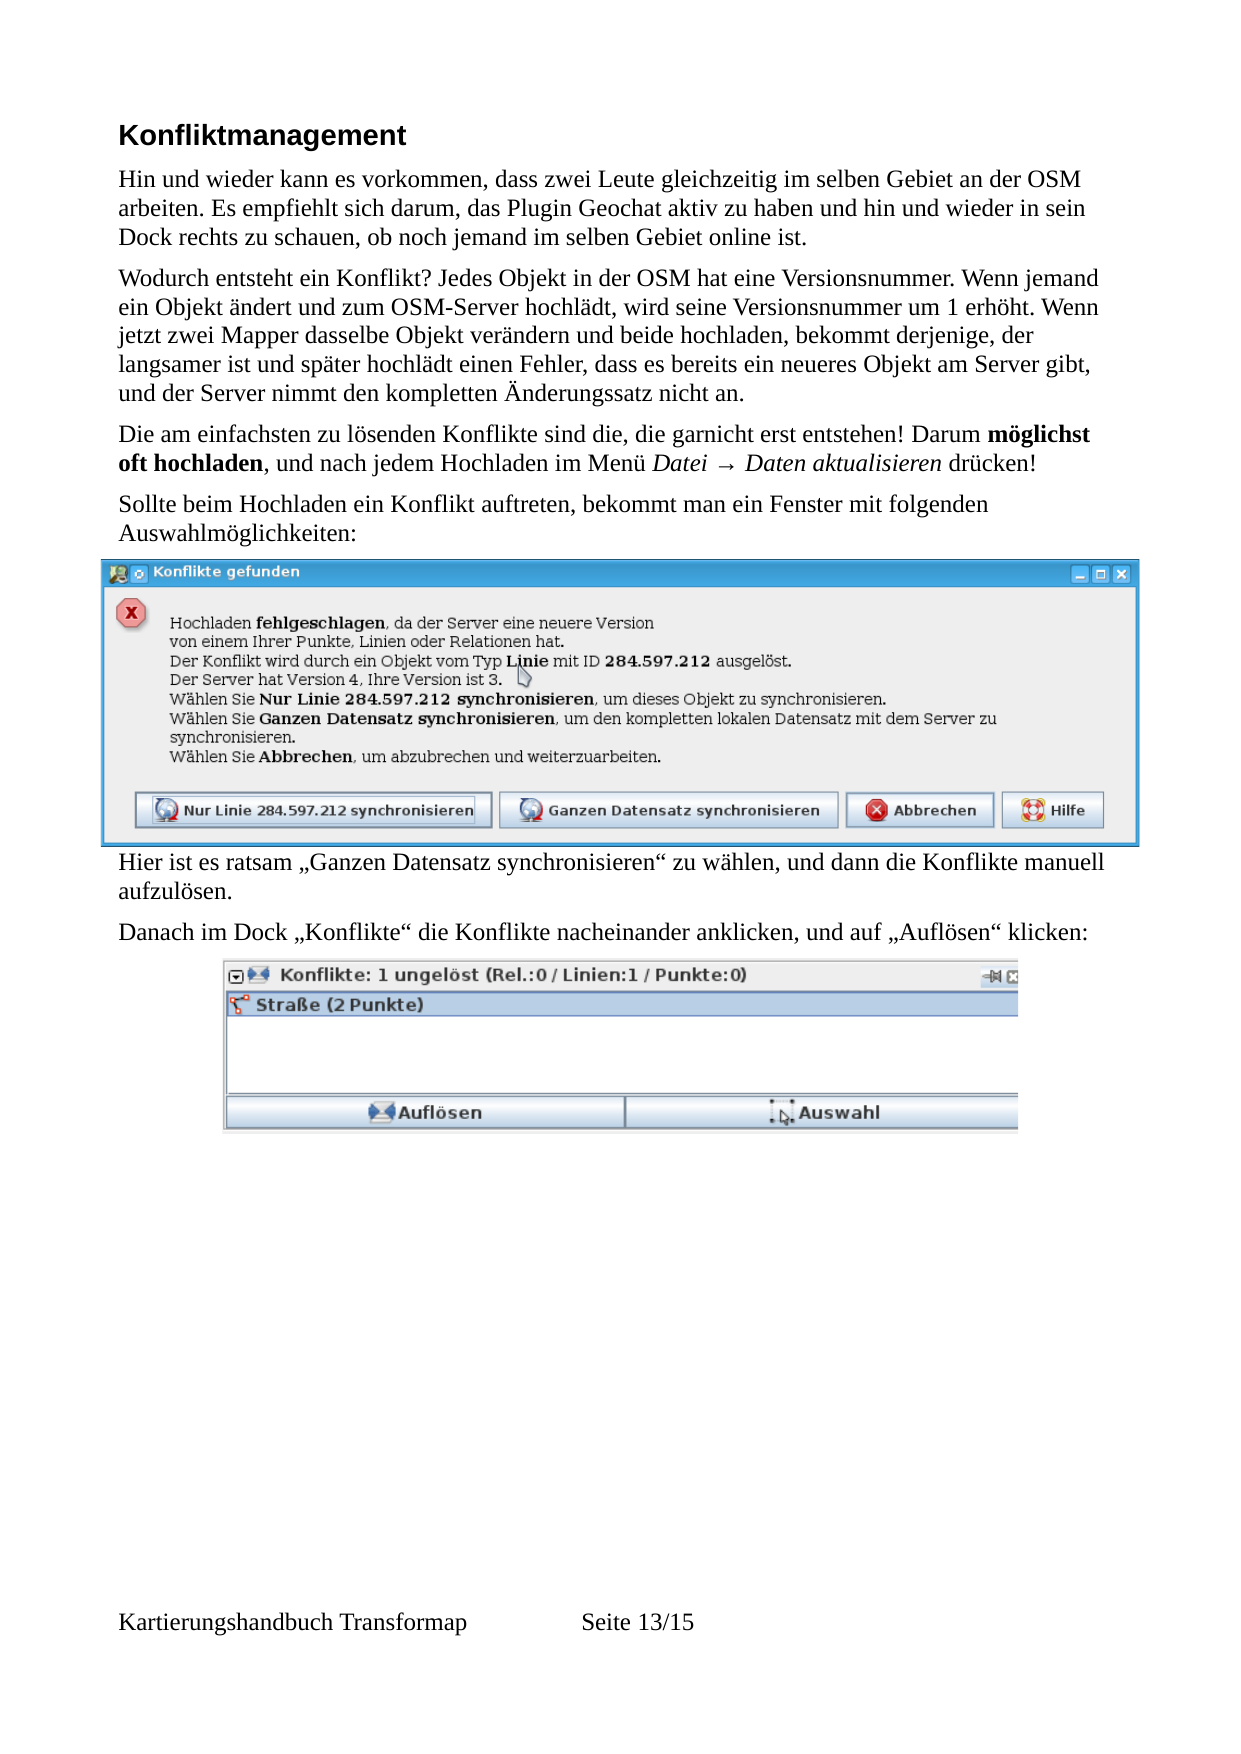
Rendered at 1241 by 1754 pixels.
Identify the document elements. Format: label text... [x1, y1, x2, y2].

picture [222, 958, 1019, 1134]
text Hin und wieder kann es vorkommen, dass zwei Leute gleichzeitig im selben Gebiet an der OSM arbeiten. Es empfiehlt sich darum, das Plugin Geochat aktiv zu haben und hin und wieder in sein Dock rechts zu schauen, ob noch jemand im selben Gebiet online ist. [118, 164, 1122, 250]
subtitle Konfliktmanagement [118, 118, 1122, 152]
text Hier ist es ratsam „Ganzen Datensatz synchronisieren“ zu wählen, und dann die Konflikte manuell aufzulösen. [118, 847, 1122, 904]
text Die am einfachsten zu lösenden Konflikte sind die, die garnicht erst entstehen! Darum möglichst oft hochladen, und nach jedem Hochladen im Menü Datei → Daten aktualisieren drücken! [118, 419, 1122, 477]
text Danach im Dock „Konflikte“ die Konflikte nacheinander anklicken, und auf „Auflösen“ klicken: [118, 917, 1122, 946]
text Sollte beim Hochladen ein Konflikt auftreten, bekommt man ein Fenster mit folgenden Auswahlmöglichkeiten: [118, 489, 1122, 547]
text Wodurch entsteht ein Konflikt? Jedes Objekt in der OSM hat eine Versionsnummer. Wenn jemand ein Objekt ändert und zum OSM-Server hochlädt, wird seine Versionsnummer um 1 erhöht. Wenn jetzt zwei Mapper dasselbe Objekt verändern und beide hochladen, bekommt derjenige, der langsamer ist und später hochlädt einen Fehler, dass es bereits ein neueres Objekt am Server gibt, und der Server nimmt den kompletten Änderungssatz nicht an. [118, 263, 1122, 407]
picture [100, 559, 1140, 847]
